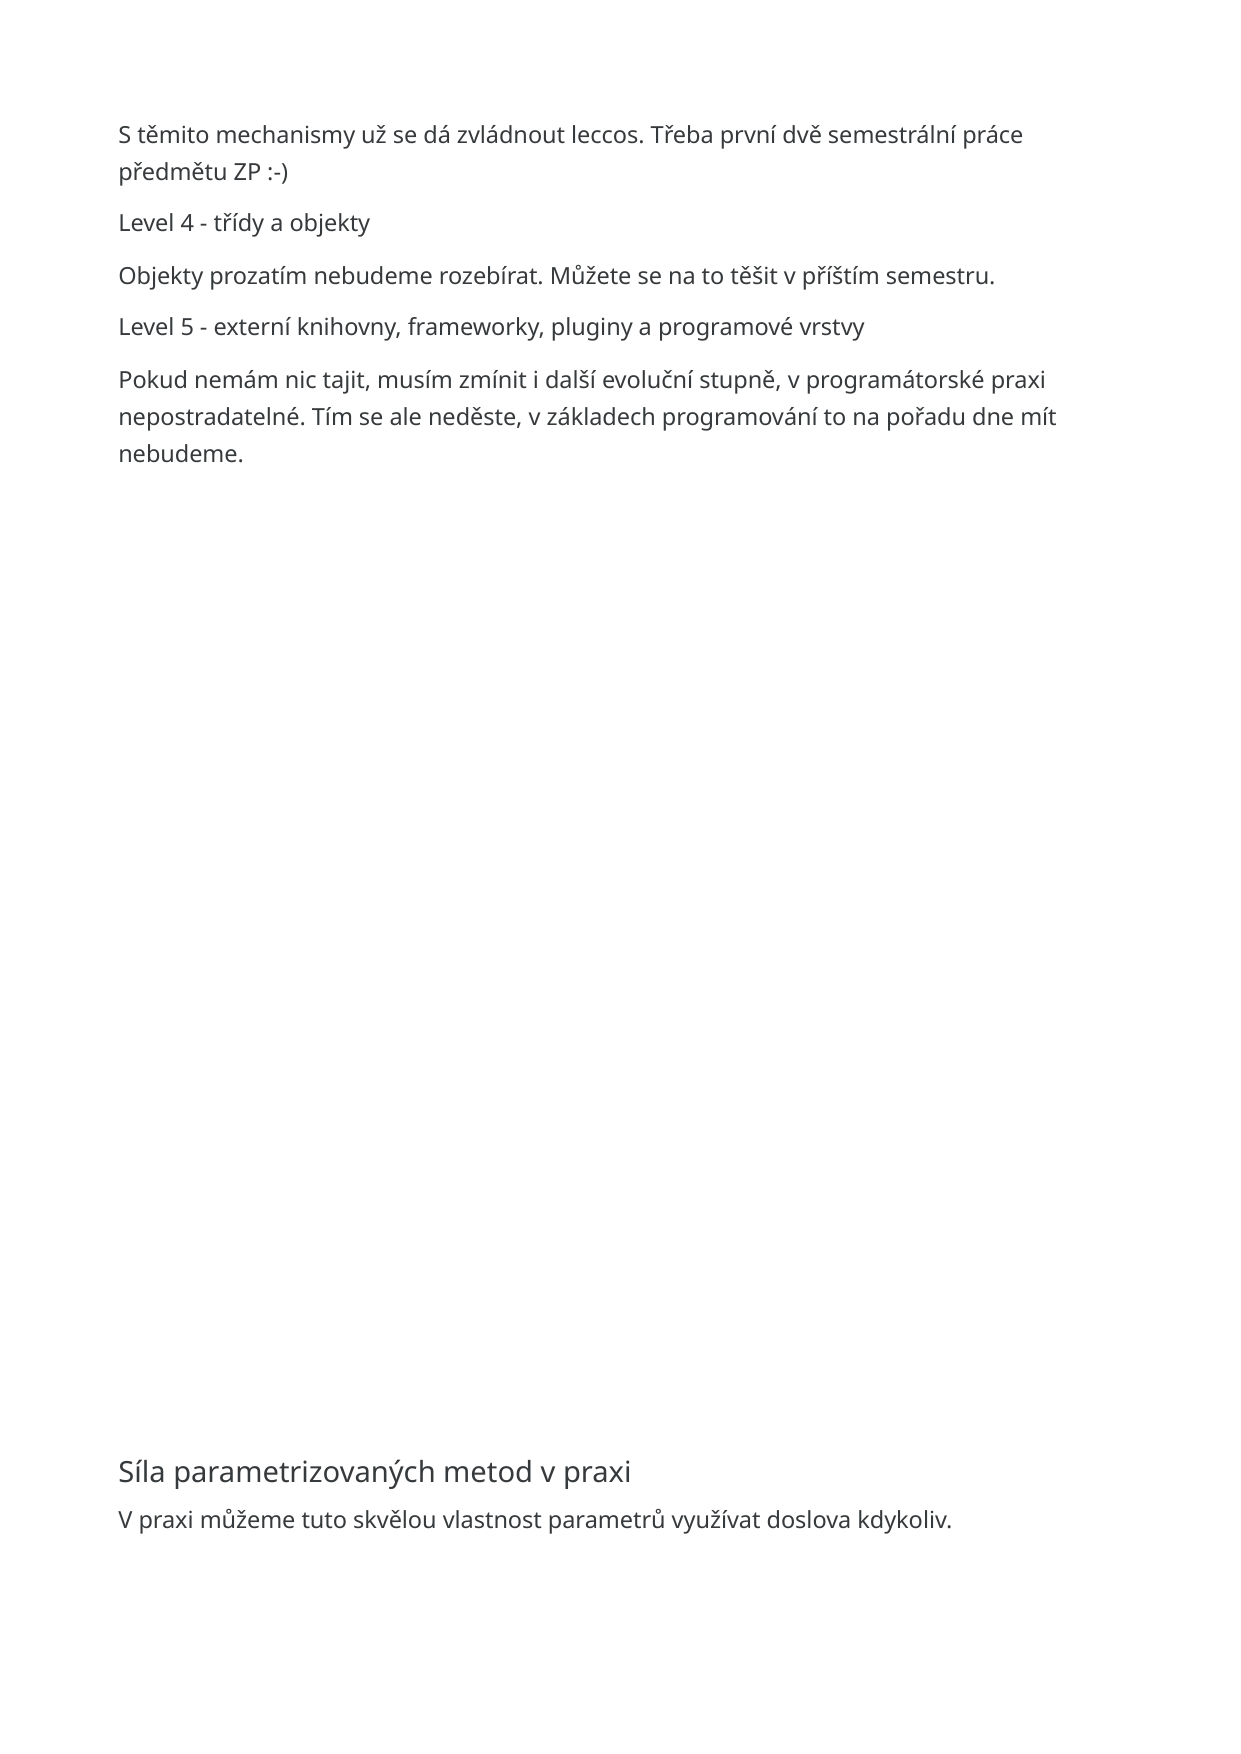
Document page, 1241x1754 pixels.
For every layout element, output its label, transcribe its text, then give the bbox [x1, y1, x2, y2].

subtitle Level 5 - externí knihovny, frameworky, pluginy a programové vrstvy [118, 311, 1122, 342]
text S těmito mechanismy už se dá zvládnout leccos. Třeba první dvě semestrální práce předmětu ZP :-) [118, 118, 1122, 187]
text Pokud nemám nic tajit, musím zmínit i další evoluční stupně, v programátorské praxi nepostradatelné. Tím se ale neděste, v základech programování to na pořadu dne mít nebudeme. [118, 363, 1122, 469]
subtitle Síla parametrizovaných metod v praxi [118, 1451, 1122, 1491]
subtitle Level 4 - třídy a objekty [118, 206, 1122, 238]
text Objekty prozatím nebudeme rozebírat. Můžete se na to těšit v příštím semestru. [118, 259, 1122, 291]
text V praxi můžeme tuto skvělou vlastnost parametrů využívat doslova kdykoliv. [118, 1503, 1122, 1535]
